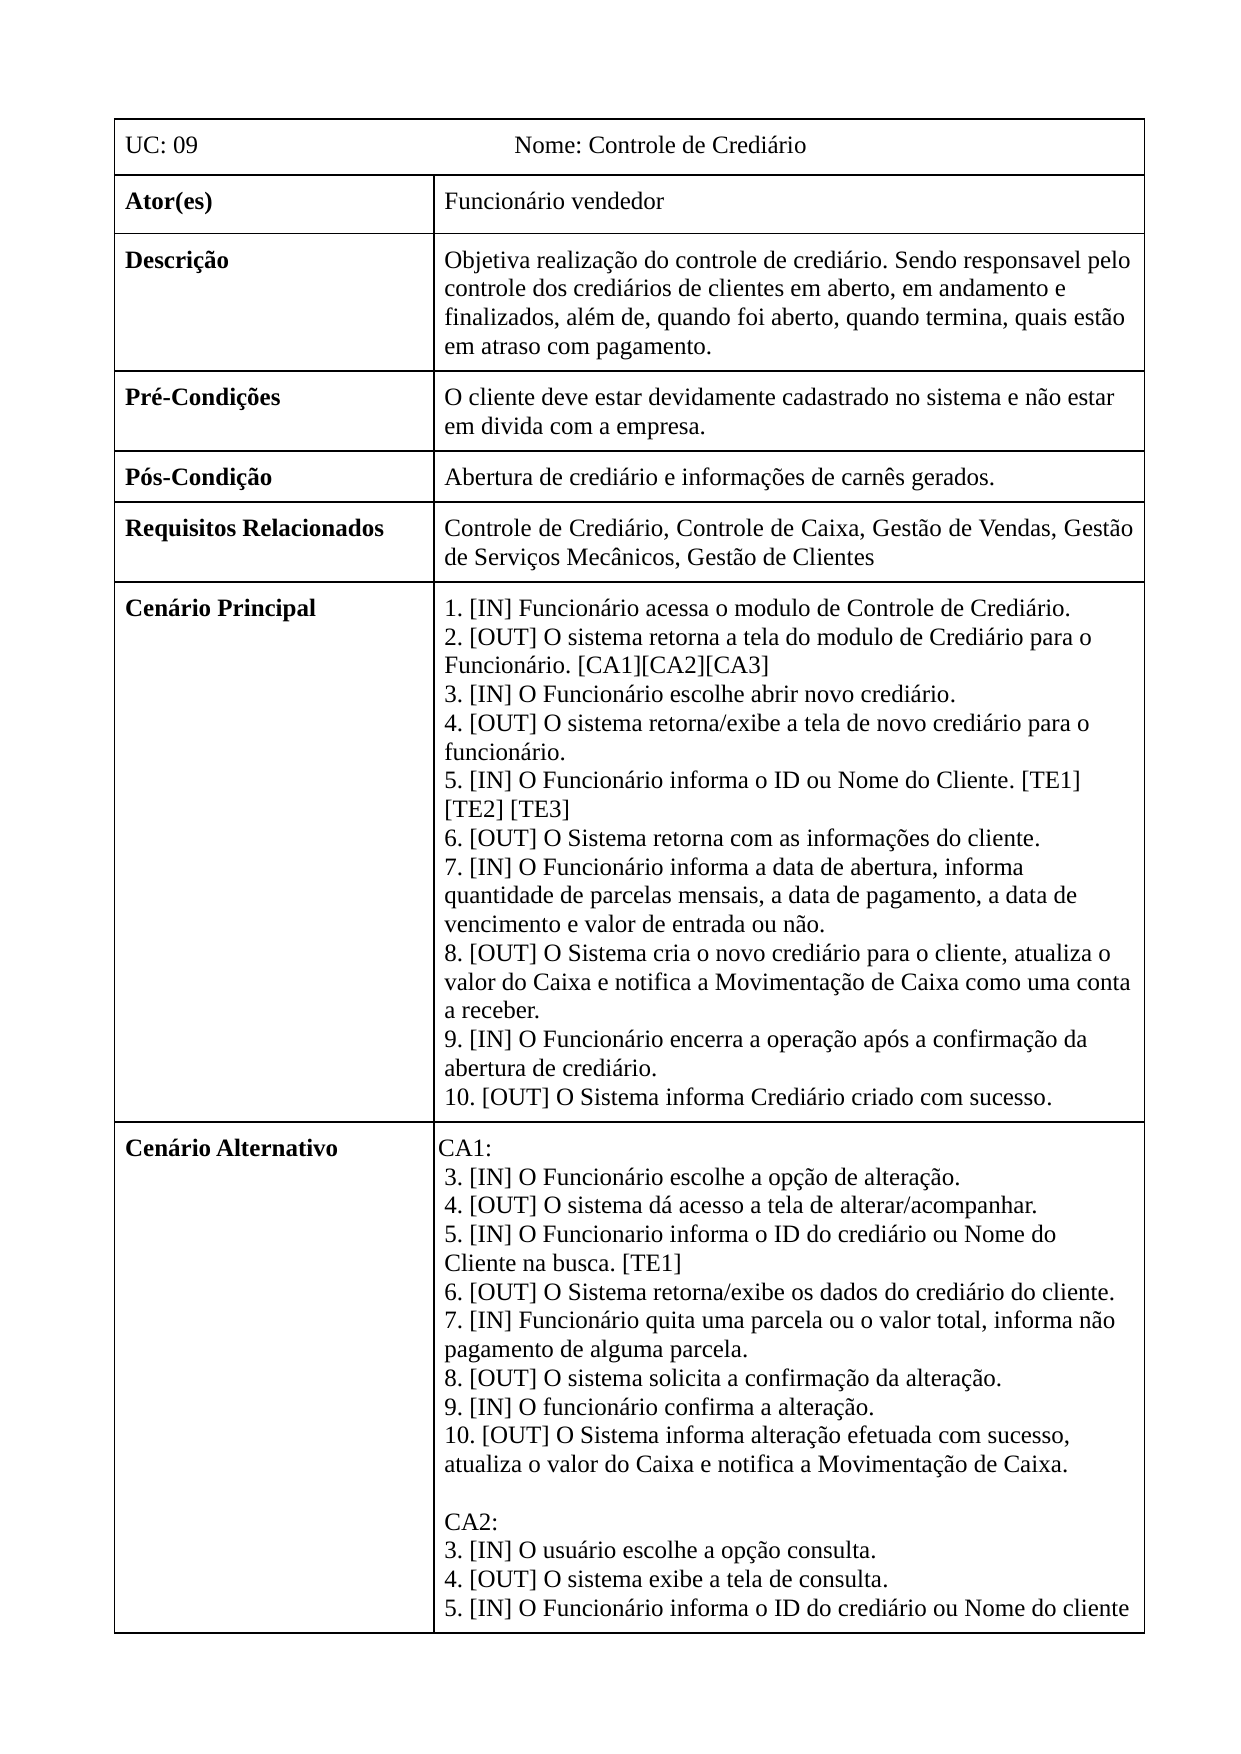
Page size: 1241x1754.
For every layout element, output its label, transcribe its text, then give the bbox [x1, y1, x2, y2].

table_header UC: 09 Nome: Controle de Crediário [115, 120, 1144, 174]
table_cell 1. [IN] Funcionário acessa o modulo de Controle de Crediário. 2. [OUT] O sistema retorna a tela do modulo de Crediário para o Funcionário. [CA1][CA2][CA3] 3. [IN] O Funcionário escolhe abrir novo crediário. 4. [OUT] O sistema retorna/exibe a tela de novo crediário para o funcionário. 5. [IN] O Funcionário informa o ID ou Nome do Cliente. [TE1] [TE2] [TE3] 6. [OUT] O Sistema retorna com as informações do cliente. 7. [IN] O Funcionário informa a data de abertura, informa quantidade de parcelas mensais, a data de pagamento, a data de vencimento e valor de entrada ou não. 8. [OUT] O Sistema cria o novo crediário para o cliente, atualiza o valor do Caixa e notifica a Movimentação de Caixa como uma conta a receber. 9. [IN] O Funcionário encerra a operação após a confirmação da abertura de crediário. 10. [OUT] O Sistema informa Crediário criado com sucesso. [435, 583, 1144, 1121]
table_cell CA1: 3. [IN] O Funcionário escolhe a opção de alteração. 4. [OUT] O sistema dá acesso a tela de alterar/acompanhar. 5. [IN] O Funcionario informa o ID do crediário ou Nome do Cliente na busca. [TE1] 6. [OUT] O Sistema retorna/exibe os dados do crediário do cliente. 7. [IN] Funcionário quita uma parcela ou o valor total, informa não pagamento de alguma parcela. 8. [OUT] O sistema solicita a confirmação da alteração. 9. [IN] O funcionário confirma a alteração. 10. [OUT] O Sistema informa alteração efetuada com sucesso, atualiza o valor do Caixa e notifica a Movimentação de Caixa. CA2: 3. [IN] O usuário escolhe a opção consulta. 4. [OUT] O sistema exibe a tela de consulta. 5. [IN] O Funcionário informa o ID do crediário ou Nome do cliente [435, 1123, 1144, 1632]
table_cell Abertura de crediário e informações de carnês gerados. [435, 452, 1144, 501]
table_cell Requisitos Relacionados [115, 503, 433, 581]
table_cell Ator(es) [115, 176, 433, 233]
table_cell Pós-Condição [115, 452, 433, 501]
table_cell Objetiva realização do controle de crediário. Sendo responsavel pelo controle dos crediários de clientes em aberto, em andamento e finalizados, além de, quando foi aberto, quando termina, quais estão em atraso com pagamento. [435, 234, 1144, 370]
table_cell Funcionário vendedor [435, 176, 1144, 233]
table_cell Pré-Condições [115, 372, 433, 450]
table_cell Cenário Principal [115, 583, 433, 1121]
table_cell O cliente deve estar devidamente cadastrado no sistema e não estar em divida com a empresa. [435, 372, 1144, 450]
table_cell Cenário Alternativo [115, 1123, 433, 1632]
table_cell Descrição [115, 234, 433, 370]
table_cell Controle de Crediário, Controle de Caixa, Gestão de Vendas, Gestão de Serviços Mecânicos, Gestão de Clientes [435, 503, 1144, 581]
